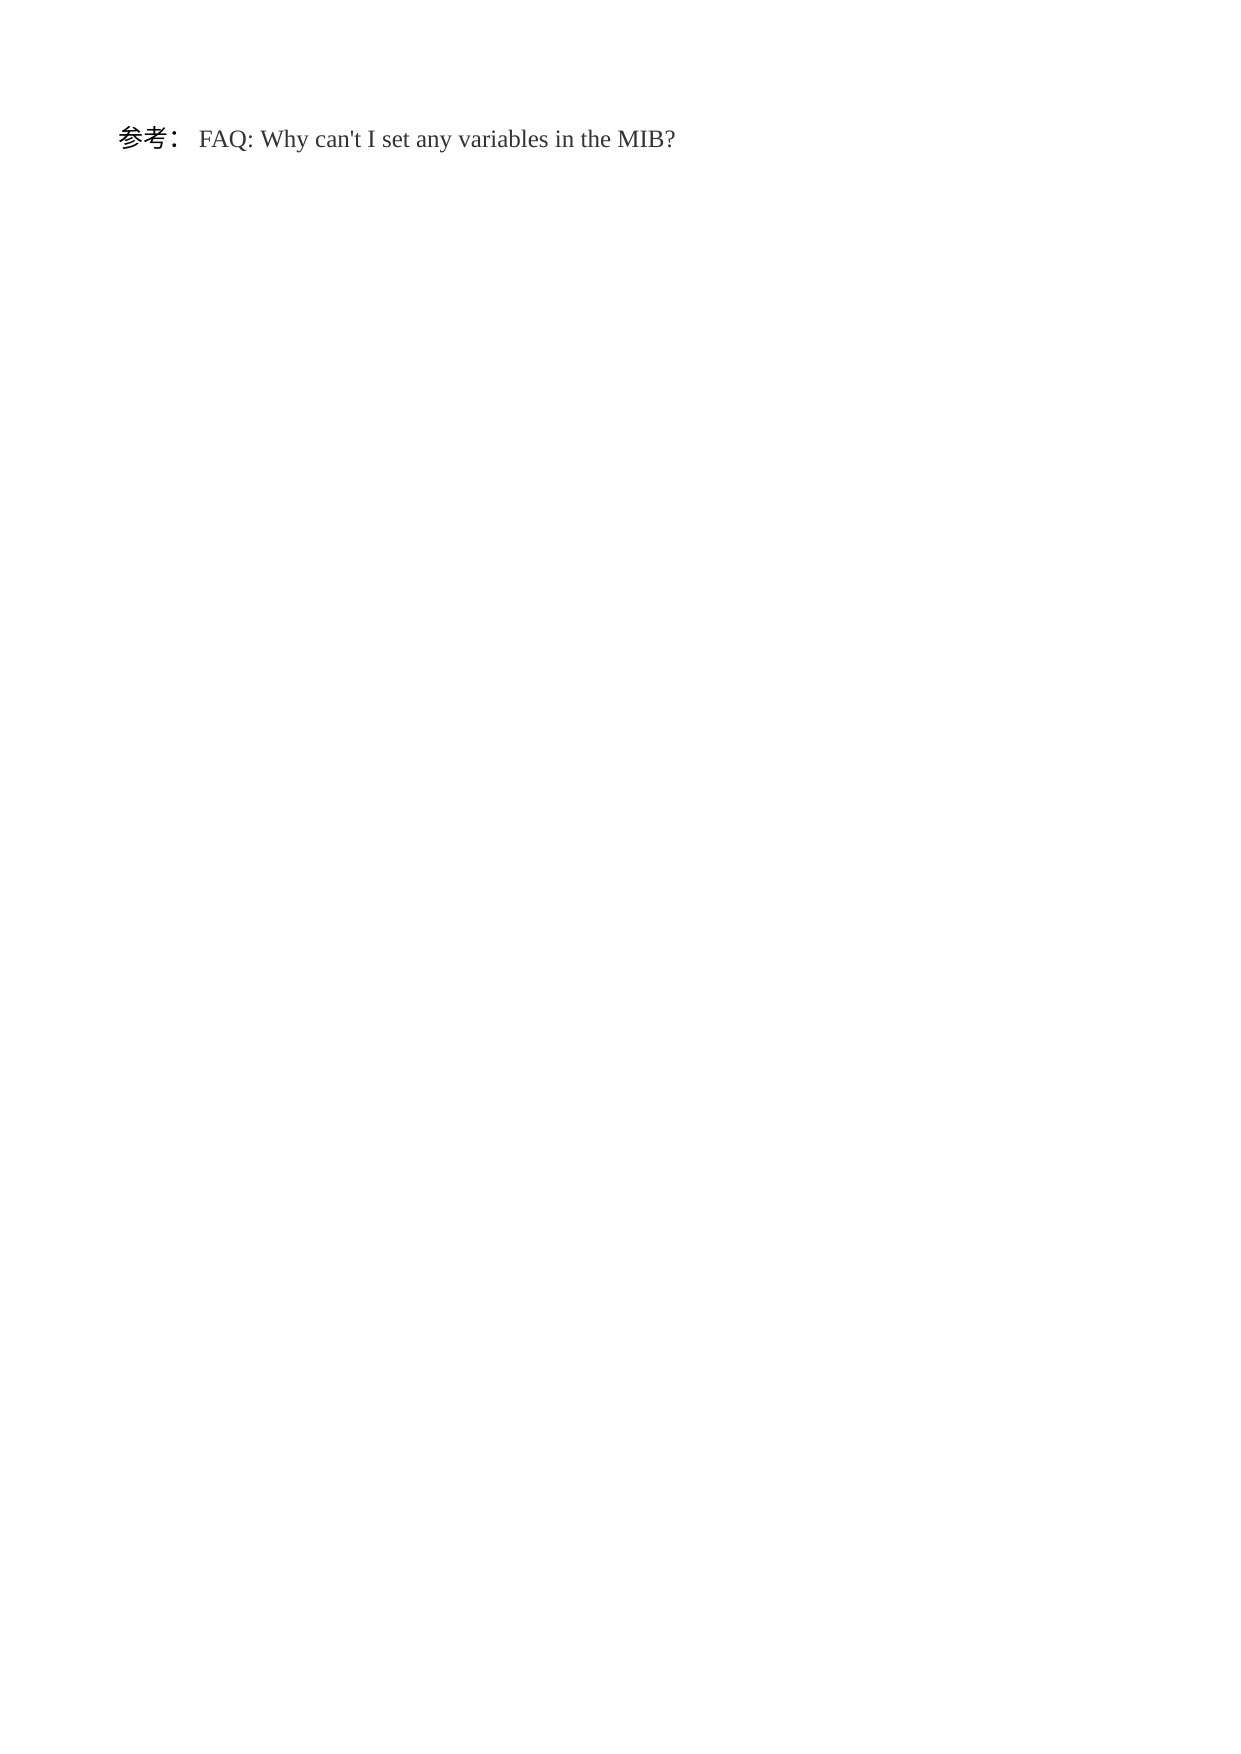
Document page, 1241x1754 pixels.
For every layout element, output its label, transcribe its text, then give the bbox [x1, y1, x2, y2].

text 参考： FAQ: Why can't I set any variables in the MIB? [118, 118, 1122, 154]
